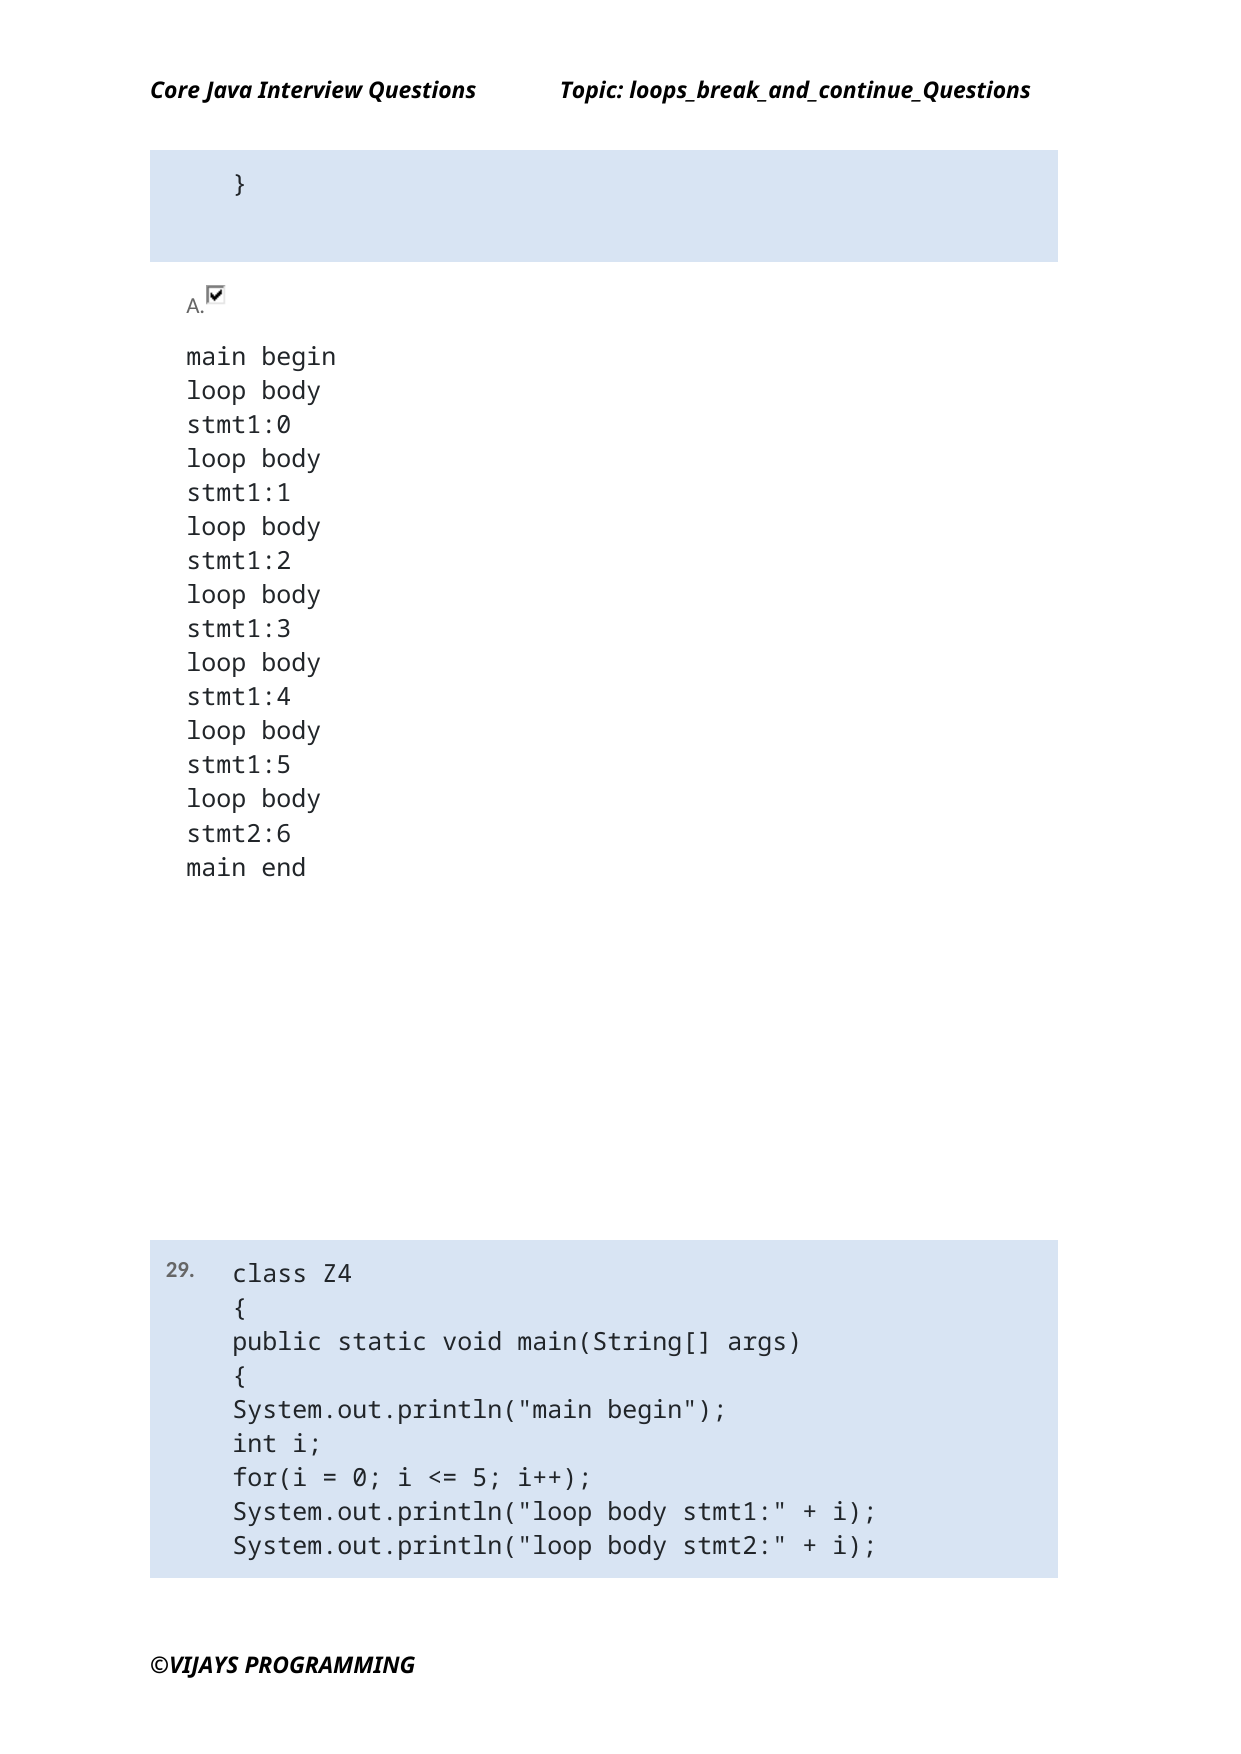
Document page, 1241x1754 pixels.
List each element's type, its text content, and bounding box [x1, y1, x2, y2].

table_cell [1058, 150, 1090, 262]
table_header class Z4 { public static void main(String[] args) { System.out.println("main begin"); int i; for(i = 0; i <= 5; i++); System.out.println("loop body stmt1:" + i); System.out.println("loop body stmt2:" + i); [216, 1240, 1058, 1578]
table_header 29. [150, 1240, 216, 1578]
table_header A. main begin loop body stmt1:0 loop body stmt1:1 loop body stmt1:2 loop body stmt1:3 loop body stmt1:4 loop body stmt1:5 loop body stmt2:6 main end [186, 278, 415, 1019]
table_header [1058, 1240, 1090, 1578]
table_cell [150, 262, 1090, 1240]
table_header [181, 1122, 415, 1224]
table_cell [150, 150, 216, 262]
table_cell } [216, 150, 1058, 262]
table_header [181, 1088, 387, 1122]
table_header [181, 1020, 442, 1088]
